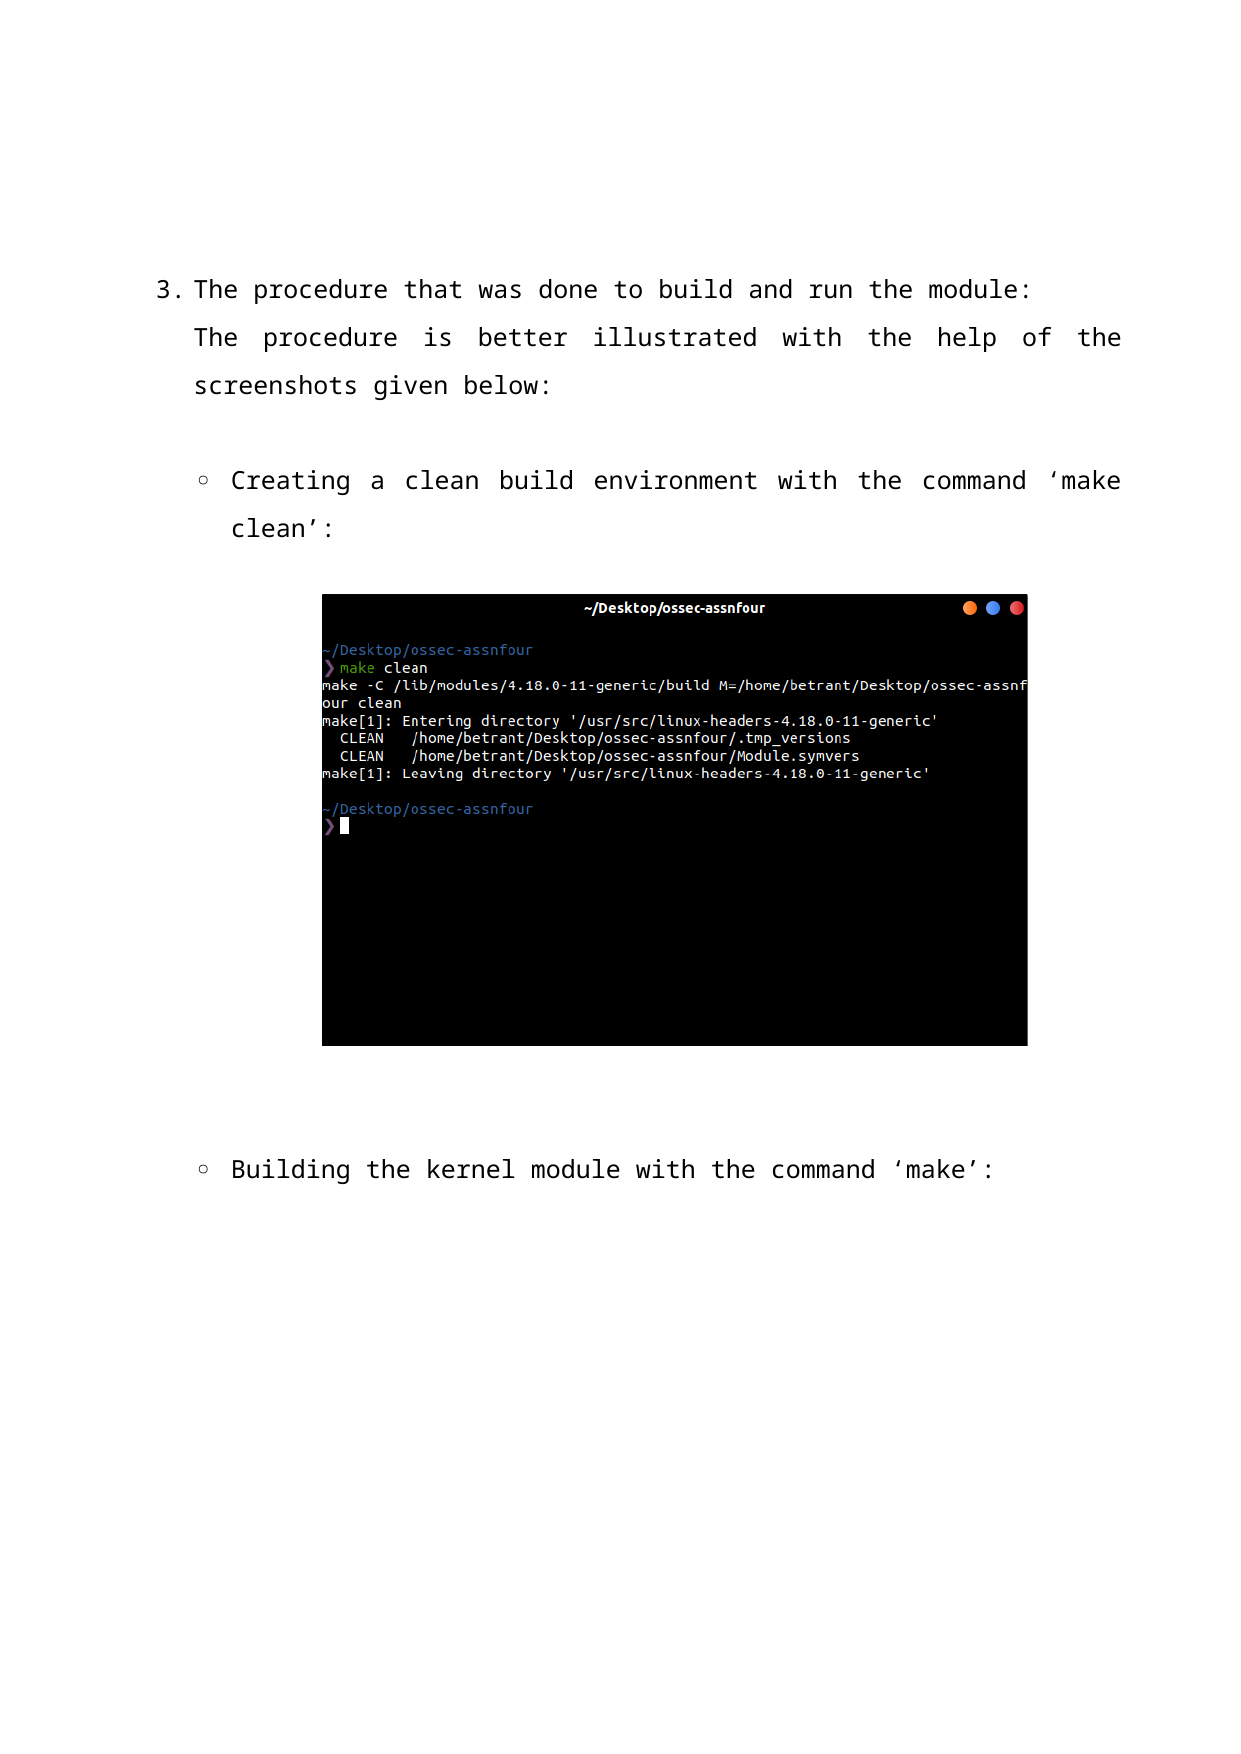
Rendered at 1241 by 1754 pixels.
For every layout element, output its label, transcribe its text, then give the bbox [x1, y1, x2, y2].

list Creating a clean build environment with the command ‘make clean’: [193, 451, 1122, 547]
picture [322, 594, 1028, 1046]
list The procedure is better illustrated with the help of the screenshots given below: [156, 308, 1122, 404]
list The procedure that was done to build and run the module: [156, 261, 1122, 308]
list Building the kernel module with the command ‘make’: [193, 1141, 1122, 1188]
